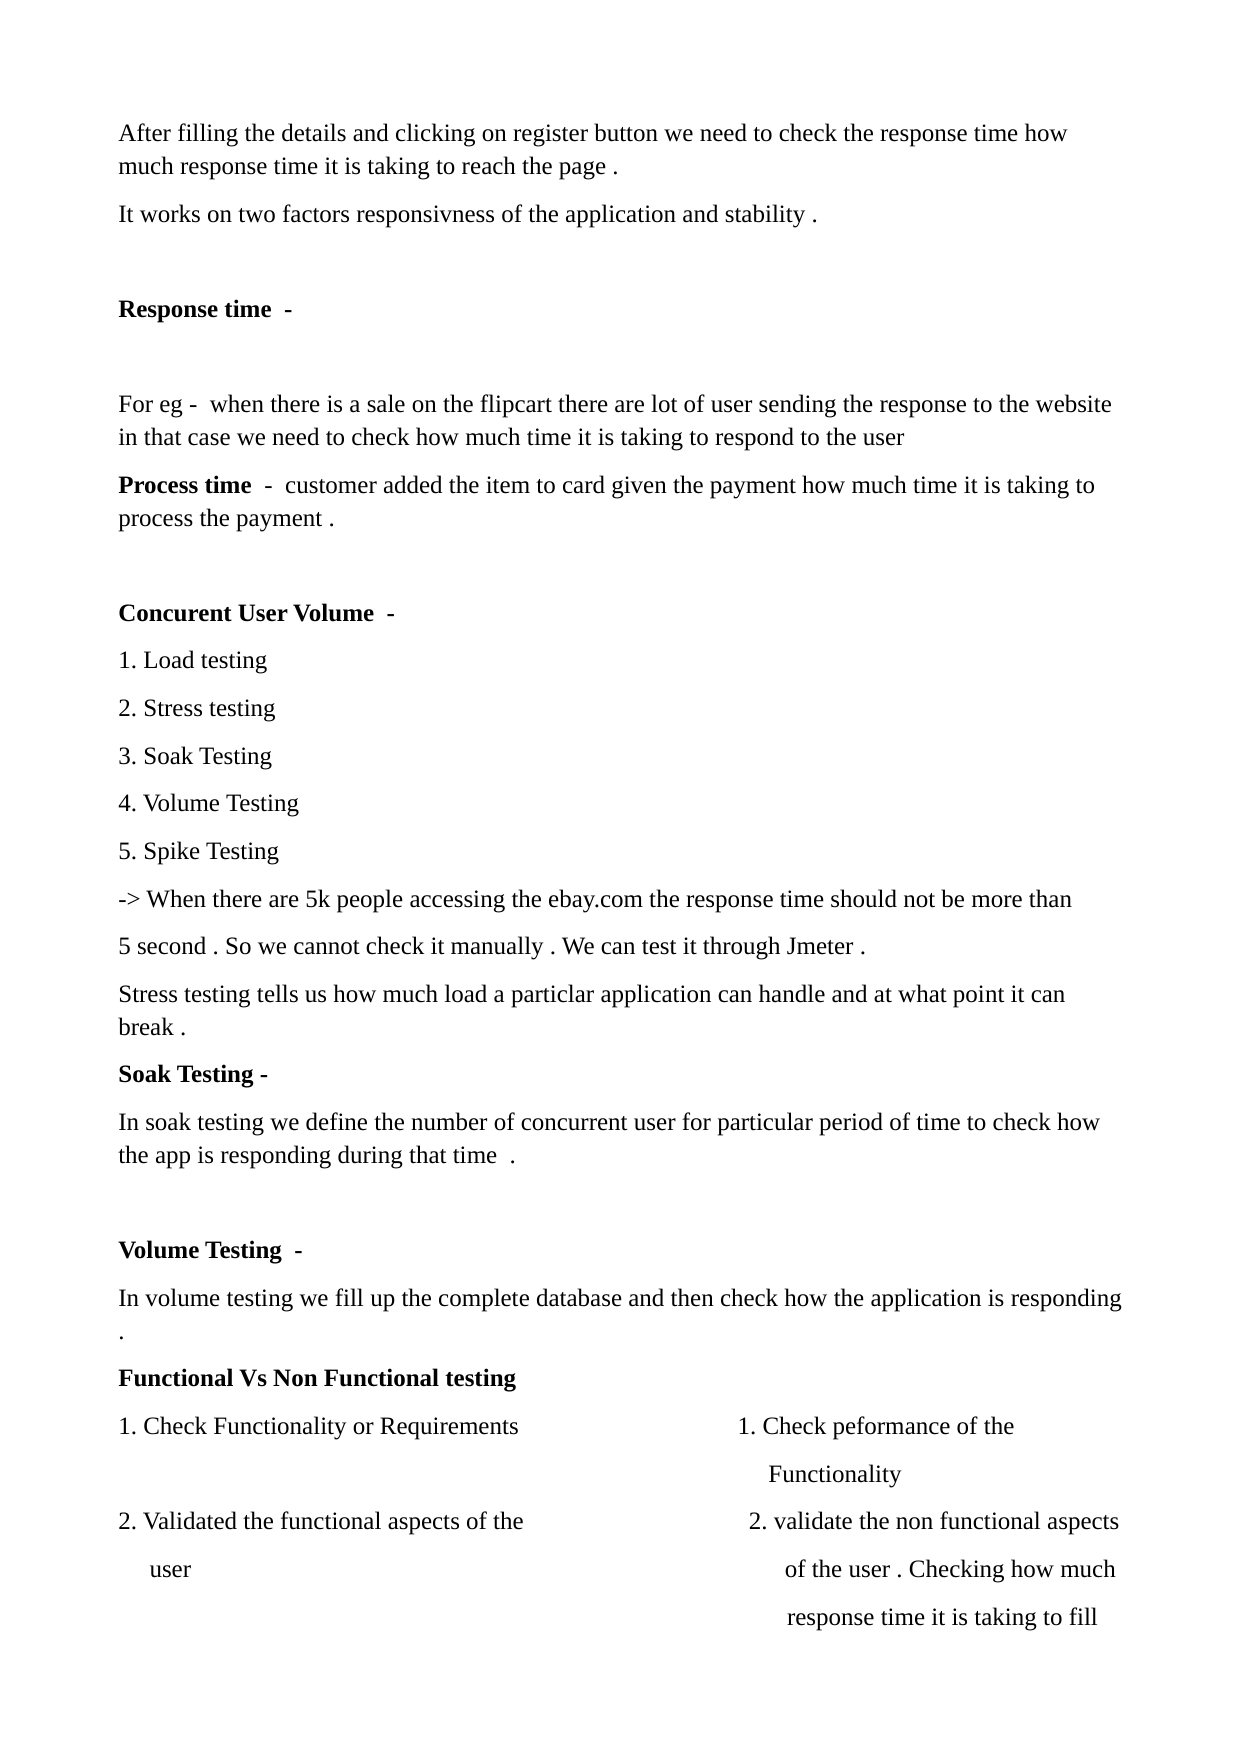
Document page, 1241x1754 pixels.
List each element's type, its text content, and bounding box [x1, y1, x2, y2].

text Process time - customer added the item to card given the payment how much time it is taking to process the payment . [118, 470, 1122, 532]
text 1. Load testing [118, 646, 1122, 674]
text 3. Soak Testing [118, 741, 1122, 769]
text In soak testing we define the number of concurrent user for particular period of time to check how the app is responding during that time . [118, 1107, 1122, 1169]
text For eg - when there is a sale on the flipcart there are lot of user sending the response to the website in that case we need to check how much time it is taking to respond to the user [118, 389, 1122, 451]
text It works on two factors responsivness of the application and stability . [118, 199, 1122, 227]
text -> When there are 5k people accessing the ebay.com the response time should not be more than [118, 884, 1122, 912]
text response time it is taking to fill [118, 1602, 1122, 1630]
text user of the user . Checking how much [118, 1554, 1122, 1583]
text Response time - [118, 294, 1122, 323]
text 5. Spike Testing [118, 836, 1122, 865]
text 2. Validated the functional aspects of the 2. validate the non functional aspects [118, 1506, 1122, 1535]
text 4. Volume Testing [118, 788, 1122, 817]
text Functional Vs Non Functional testing [118, 1363, 1122, 1392]
text 2. Stress testing [118, 693, 1122, 722]
text Soak Testing - [118, 1059, 1122, 1088]
text In volume testing we fill up the complete database and then check how the application is responding . [118, 1283, 1122, 1345]
text Concurent User Volume - [118, 598, 1122, 627]
text Volume Testing - [118, 1235, 1122, 1264]
text Functionality [118, 1459, 1122, 1487]
text 1. Check Functionality or Requirements 1. Check peformance of the [118, 1411, 1122, 1440]
text After filling the details and clicking on register button we need to check the response time how much response time it is taking to reach the page . [118, 118, 1122, 180]
text Stress testing tells us how much load a particlar application can handle and at what point it can break . [118, 979, 1122, 1041]
text 5 second . So we cannot check it manually . We can test it through Jmeter . [118, 931, 1122, 960]
